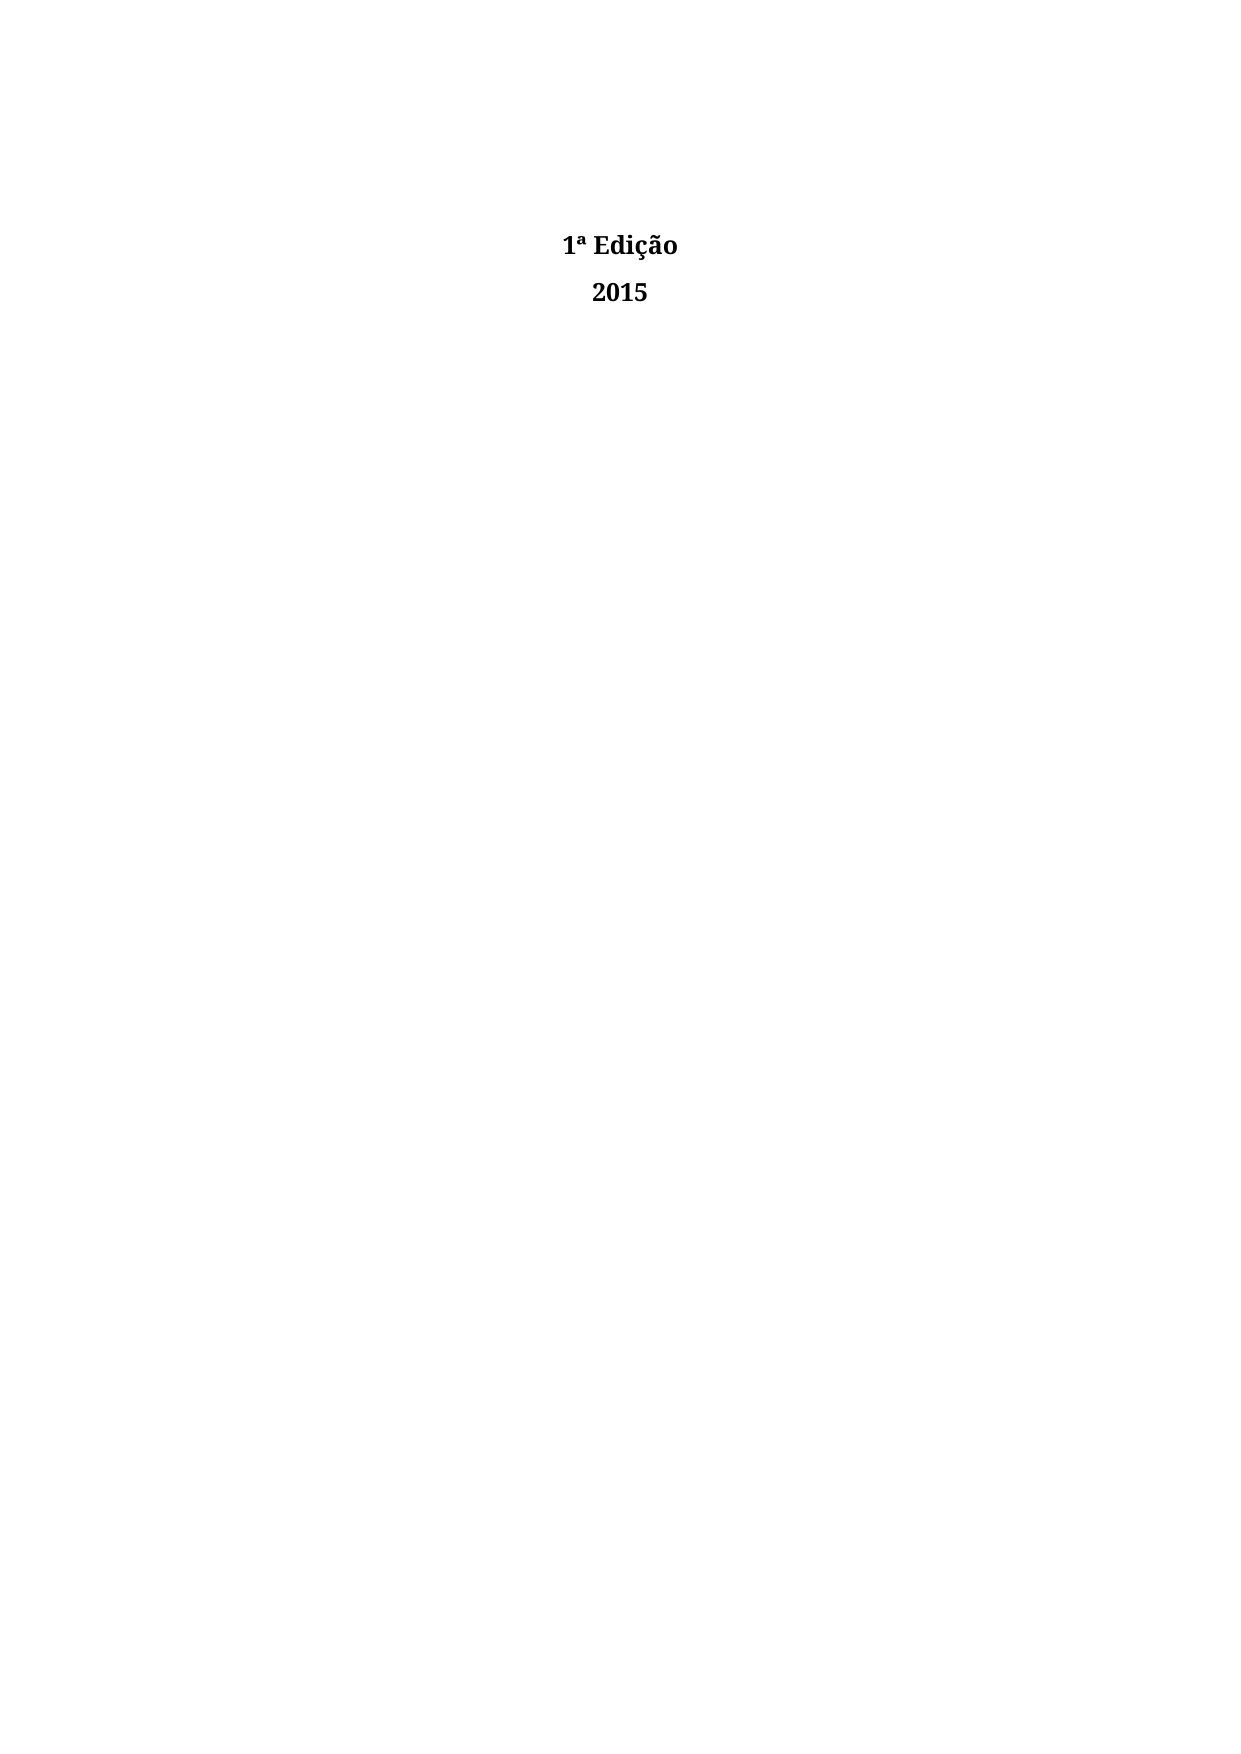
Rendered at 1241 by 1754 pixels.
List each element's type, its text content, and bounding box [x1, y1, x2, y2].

text 1ª Edição [136, 228, 1104, 262]
text 2015 [136, 274, 1104, 308]
